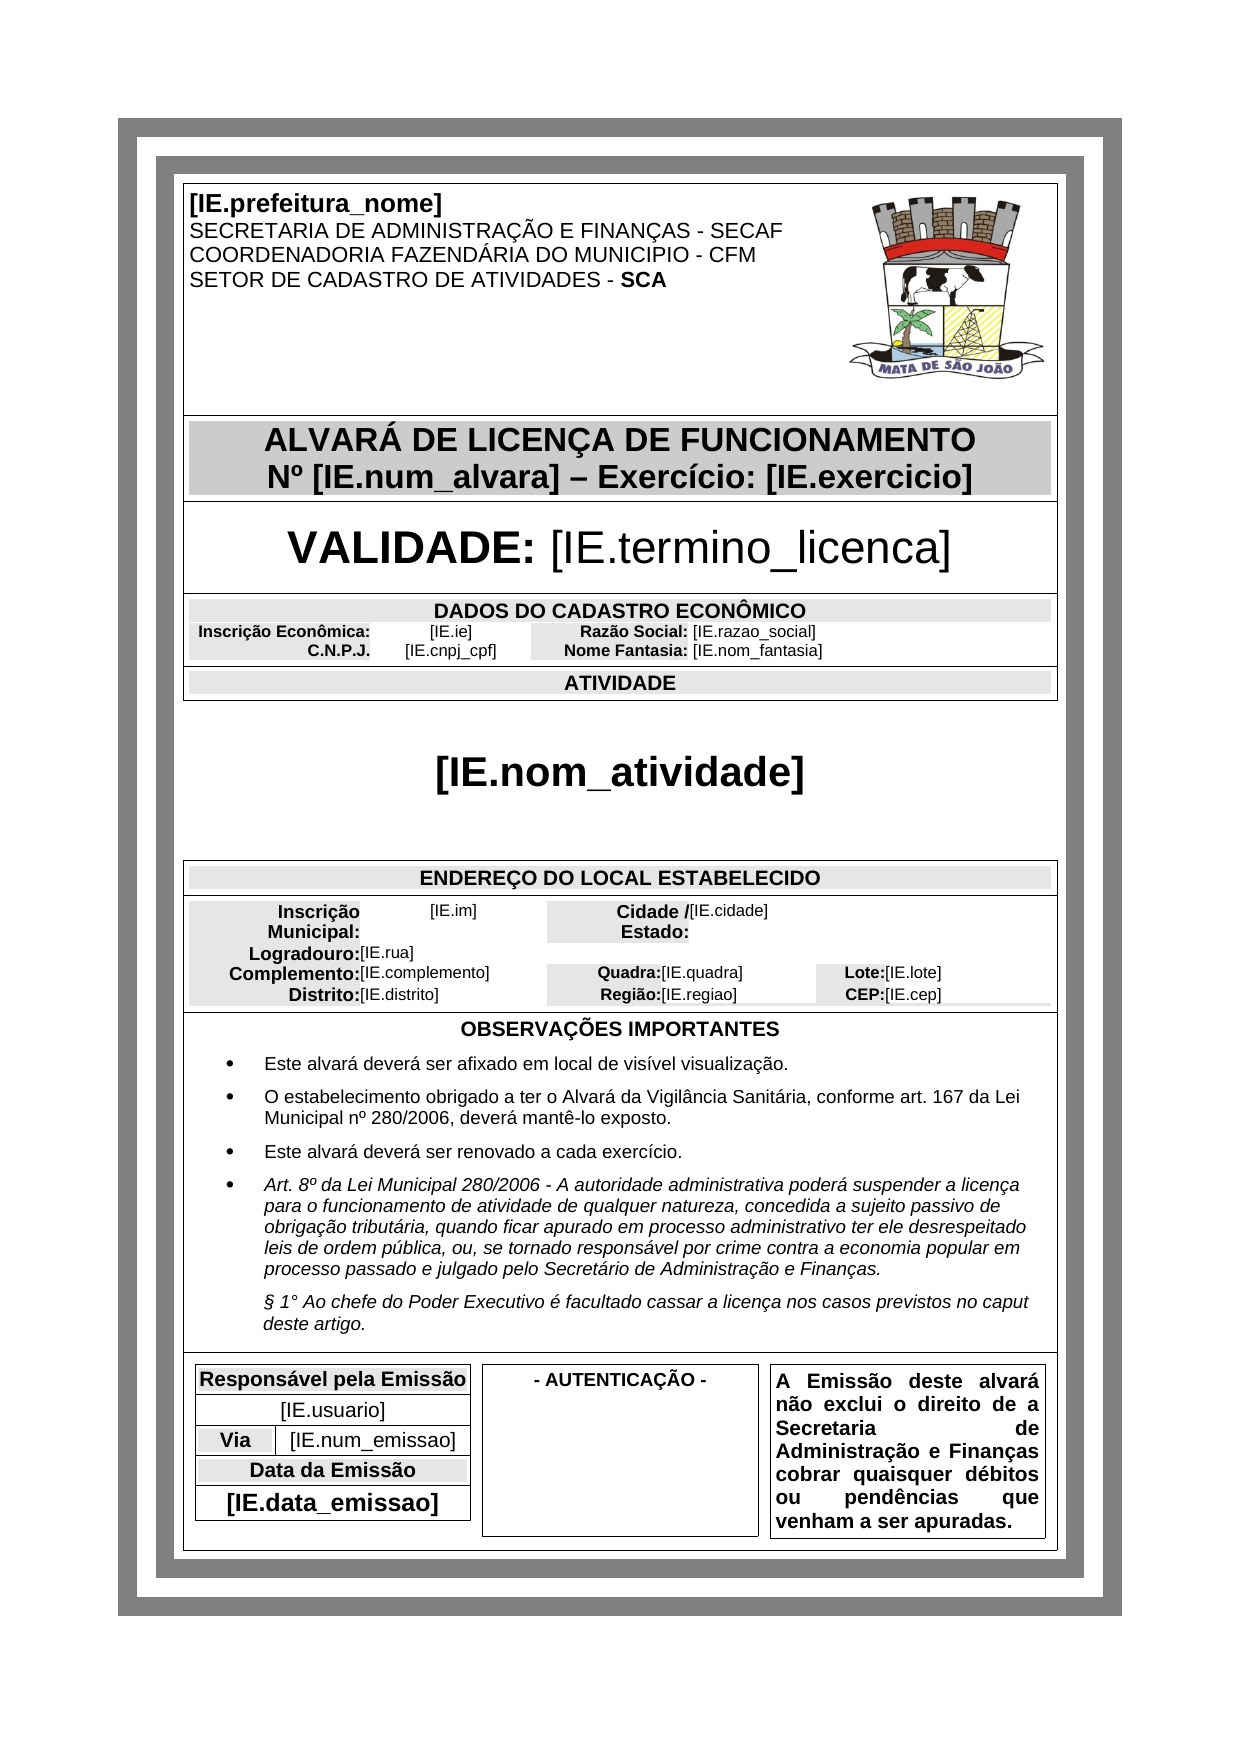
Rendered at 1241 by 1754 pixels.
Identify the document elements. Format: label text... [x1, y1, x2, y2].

table_cell Quadra: [547, 964, 661, 985]
table_cell [IE.cnpj_cpf] [370, 641, 531, 660]
table_header [843, 189, 1051, 409]
table_header Razão Social: [531, 623, 688, 641]
table_cell ALVARÁ DE LICENÇA DE FUNCIONAMENTO Nº [IE.num_alvara] – Exercício: [IE.exercicio] [184, 416, 1057, 501]
table_cell [IE.data_emissao] [196, 1486, 470, 1520]
table_cell Logradouro: [189, 943, 360, 964]
table_cell Lote: [816, 964, 885, 985]
table_cell [IE.quadra] [661, 964, 816, 985]
table_cell C.N.P.J. [189, 641, 370, 660]
table_cell ENDEREÇO DO LOCAL ESTABELECIDO [184, 861, 1057, 895]
table_cell [IE.usuario] [196, 1395, 470, 1424]
table_header [IE.razao_social] [688, 623, 1051, 641]
table_header [184, 184, 1057, 415]
table_cell [IE.nom_atividade] [183, 701, 1057, 844]
table_header [476, 1358, 764, 1544]
table_cell Data da Emissão [196, 1456, 470, 1485]
table_header [764, 1358, 1051, 1544]
table_cell [IE.distrito] [360, 985, 547, 1006]
table_cell VALIDADE: [IE.termino_licenca] [184, 502, 1057, 593]
table_header - AUTENTICAÇÃO - [483, 1365, 758, 1536]
table_header [IE.ie] [370, 623, 531, 641]
table_cell [IE.lote] [885, 964, 1051, 985]
table_cell [184, 1353, 1057, 1550]
table_header Responsável pela Emissão [196, 1365, 470, 1394]
table_header [IE.im] [360, 901, 547, 943]
table_header Inscrição Econômica: [189, 623, 370, 641]
table_cell Nome Fantasia: [531, 641, 688, 660]
table_cell OBSERVAÇÕES IMPORTANTES Este alvará deverá ser afixado em local de visível visualização. O estabelecimento obrigado a ter o Alvará da Vigilância Sanitária, conforme art. 167 da Lei Municipal nº 280/2006, deverá mantê-lo exposto. Este alvará deverá ser renovado a cada exercício. Art. 8º da Lei Municipal 280/2006 - A autoridade administrativa poderá suspender a licença para o funcionamento de atividade de qualquer natureza, concedida a sujeito passivo de obrigação tributária, quando ficar apurado em processo administrativo ter ele desrespeitado leis de ordem pública, ou, se tornado responsável por crime contra a economia popular em processo passado e julgado pelo Secretário de Administração e Finanças. § 1° Ao chefe do Poder Executivo é facultado cassar a licença nos casos previstos no caput deste artigo. [184, 1013, 1057, 1352]
table_cell ATIVIDADE [184, 667, 1057, 700]
table_header [137, 137, 1103, 1597]
table_cell [IE.nom_fantasia] [688, 641, 1051, 660]
table_header [189, 1358, 476, 1544]
table_cell [184, 896, 1057, 1012]
table_cell Distrito: [189, 985, 360, 1006]
table_cell DADOS DO CADASTRO ECONÔMICO [184, 594, 1057, 666]
table_cell Complemento: [189, 964, 360, 985]
table_header A Emissão deste alvará não exclui o direito de a Secretaria de Administração e Finanças cobrar quaisquer débitos ou pendências que venham a ser apuradas. [771, 1365, 1045, 1538]
picture [848, 195, 1045, 380]
table_cell [IE.num_emissao] [276, 1426, 470, 1455]
table_cell [IE.rua] [360, 943, 1051, 964]
table_cell Via [196, 1426, 275, 1455]
table_cell [183, 844, 1057, 860]
table_cell [IE.complemento] [360, 964, 547, 985]
table_header Inscrição Municipal: [189, 901, 360, 943]
table_header [IE.cidade] [689, 901, 1051, 943]
table_header [IE.prefeitura_nome] SECRETARIA DE ADMINISTRAÇÃO E FINANÇAS - SECAF COORDENADORIA FAZENDÁRIA DO MUNICIPIO - CFM SETOR DE CADASTRO DE ATIVIDADES - SCA [189, 189, 843, 409]
